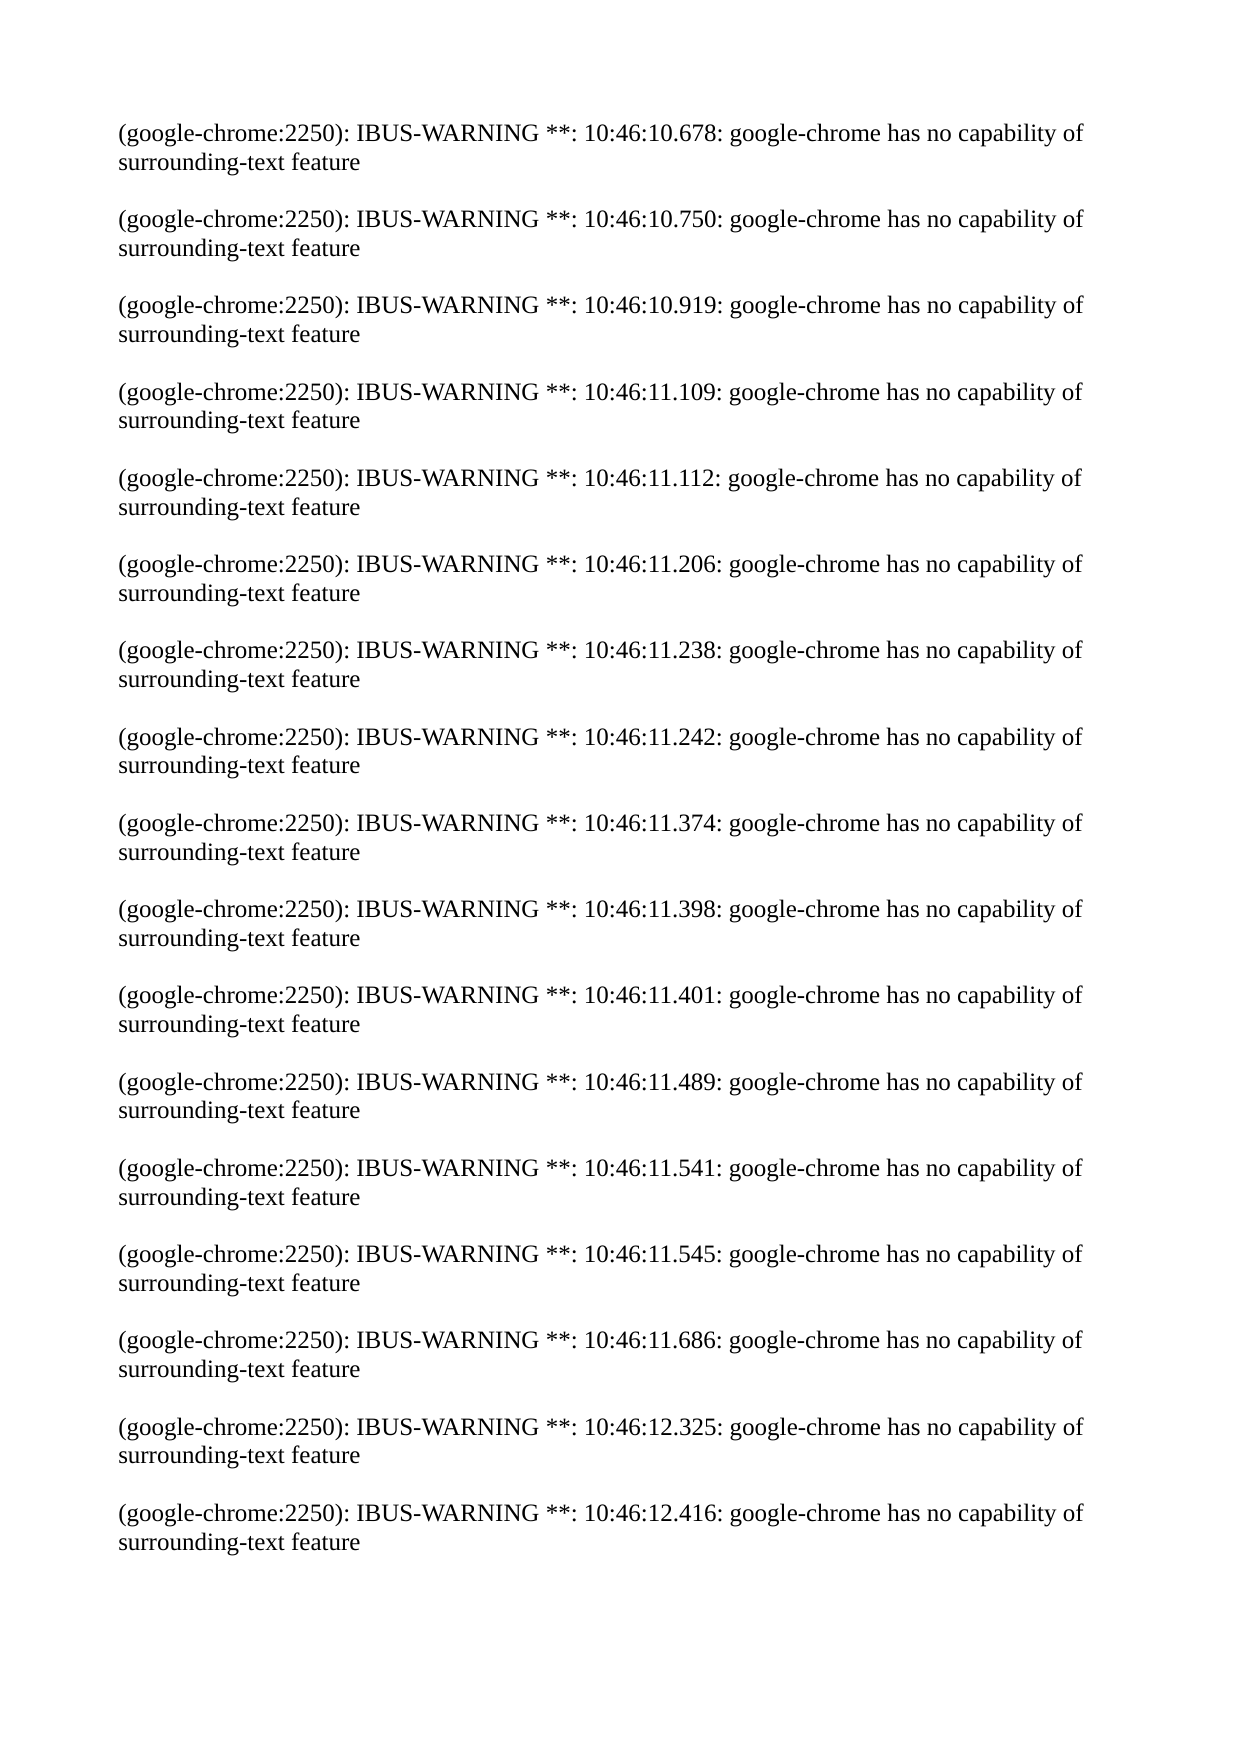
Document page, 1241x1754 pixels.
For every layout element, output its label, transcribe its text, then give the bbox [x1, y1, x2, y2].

text (google-chrome:2250): IBUS-WARNING **: 10:46:10.678: google-chrome has no capability of surrounding-text feature [118, 118, 1122, 176]
text (google-chrome:2250): IBUS-WARNING **: 10:46:11.374: google-chrome has no capability of surrounding-text feature [118, 808, 1122, 866]
text (google-chrome:2250): IBUS-WARNING **: 10:46:10.750: google-chrome has no capability of surrounding-text feature [118, 204, 1122, 262]
text (google-chrome:2250): IBUS-WARNING **: 10:46:11.541: google-chrome has no capability of surrounding-text feature [118, 1153, 1122, 1211]
text (google-chrome:2250): IBUS-WARNING **: 10:46:11.242: google-chrome has no capability of surrounding-text feature [118, 722, 1122, 779]
text (google-chrome:2250): IBUS-WARNING **: 10:46:11.401: google-chrome has no capability of surrounding-text feature [118, 981, 1122, 1038]
text (google-chrome:2250): IBUS-WARNING **: 10:46:11.398: google-chrome has no capability of surrounding-text feature [118, 894, 1122, 952]
text (google-chrome:2250): IBUS-WARNING **: 10:46:11.238: google-chrome has no capability of surrounding-text feature [118, 636, 1122, 693]
text (google-chrome:2250): IBUS-WARNING **: 10:46:11.686: google-chrome has no capability of surrounding-text feature [118, 1326, 1122, 1383]
text (google-chrome:2250): IBUS-WARNING **: 10:46:11.489: google-chrome has no capability of surrounding-text feature [118, 1067, 1122, 1124]
text (google-chrome:2250): IBUS-WARNING **: 10:46:11.545: google-chrome has no capability of surrounding-text feature [118, 1239, 1122, 1297]
text (google-chrome:2250): IBUS-WARNING **: 10:46:12.325: google-chrome has no capability of surrounding-text feature [118, 1412, 1122, 1469]
text (google-chrome:2250): IBUS-WARNING **: 10:46:10.919: google-chrome has no capability of surrounding-text feature [118, 291, 1122, 348]
text (google-chrome:2250): IBUS-WARNING **: 10:46:11.109: google-chrome has no capability of surrounding-text feature [118, 377, 1122, 434]
text (google-chrome:2250): IBUS-WARNING **: 10:46:12.416: google-chrome has no capability of surrounding-text feature [118, 1498, 1122, 1556]
text (google-chrome:2250): IBUS-WARNING **: 10:46:11.112: google-chrome has no capability of surrounding-text feature [118, 463, 1122, 521]
text (google-chrome:2250): IBUS-WARNING **: 10:46:11.206: google-chrome has no capability of surrounding-text feature [118, 549, 1122, 607]
